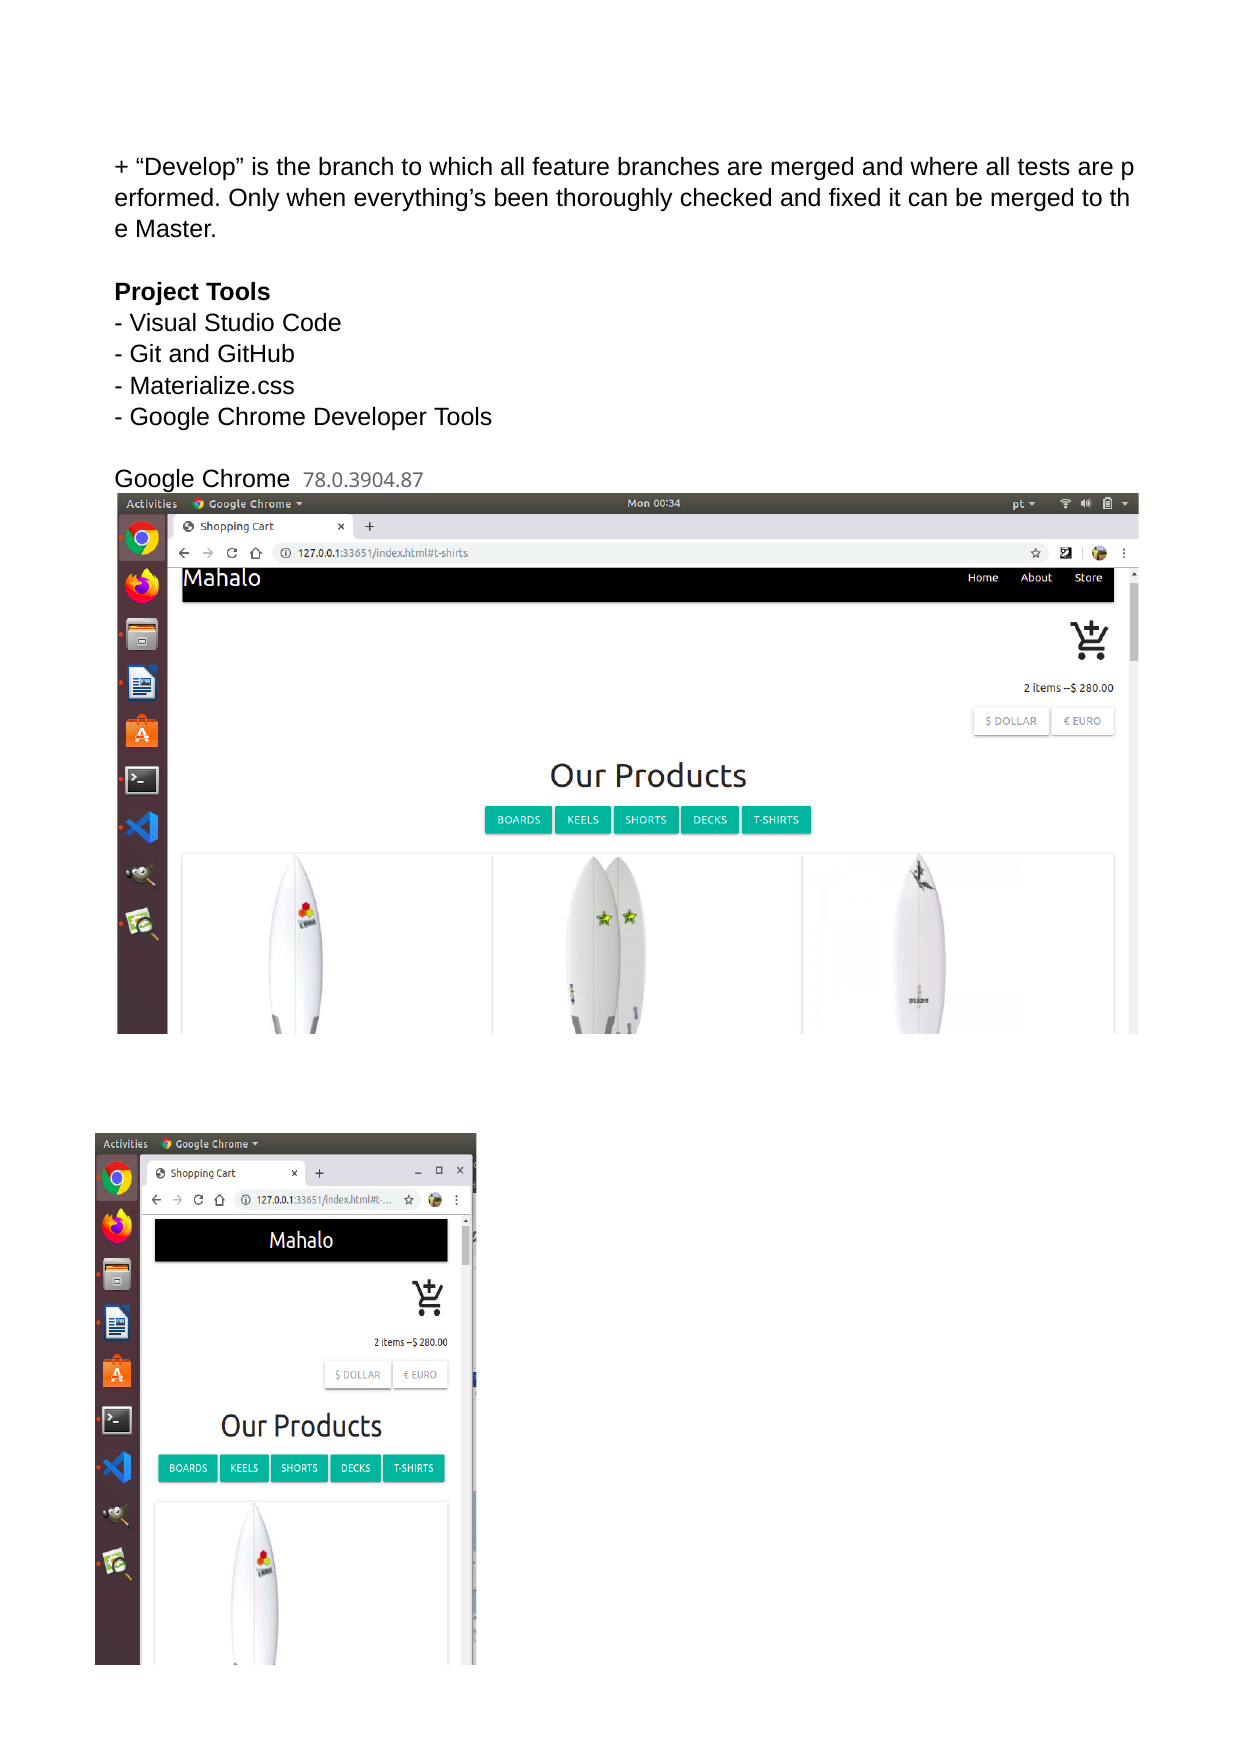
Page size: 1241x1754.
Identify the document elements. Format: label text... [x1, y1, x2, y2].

text - Google Chrome Developer Tools [114, 399, 1142, 431]
text - Visual Studio Code [114, 306, 1142, 337]
text Project Tools [114, 274, 1142, 306]
text - Git and GitHub [114, 337, 1142, 368]
text - Materialize.css [114, 368, 1142, 399]
text + “Develop” is the branch to which all feature branches are merged and where all tests are performed. Only when everything’s been thoroughly checked and fixed it can be merged to the Master. [114, 149, 1142, 243]
text Google Chrome 78.0.3904.87 [114, 462, 1142, 493]
